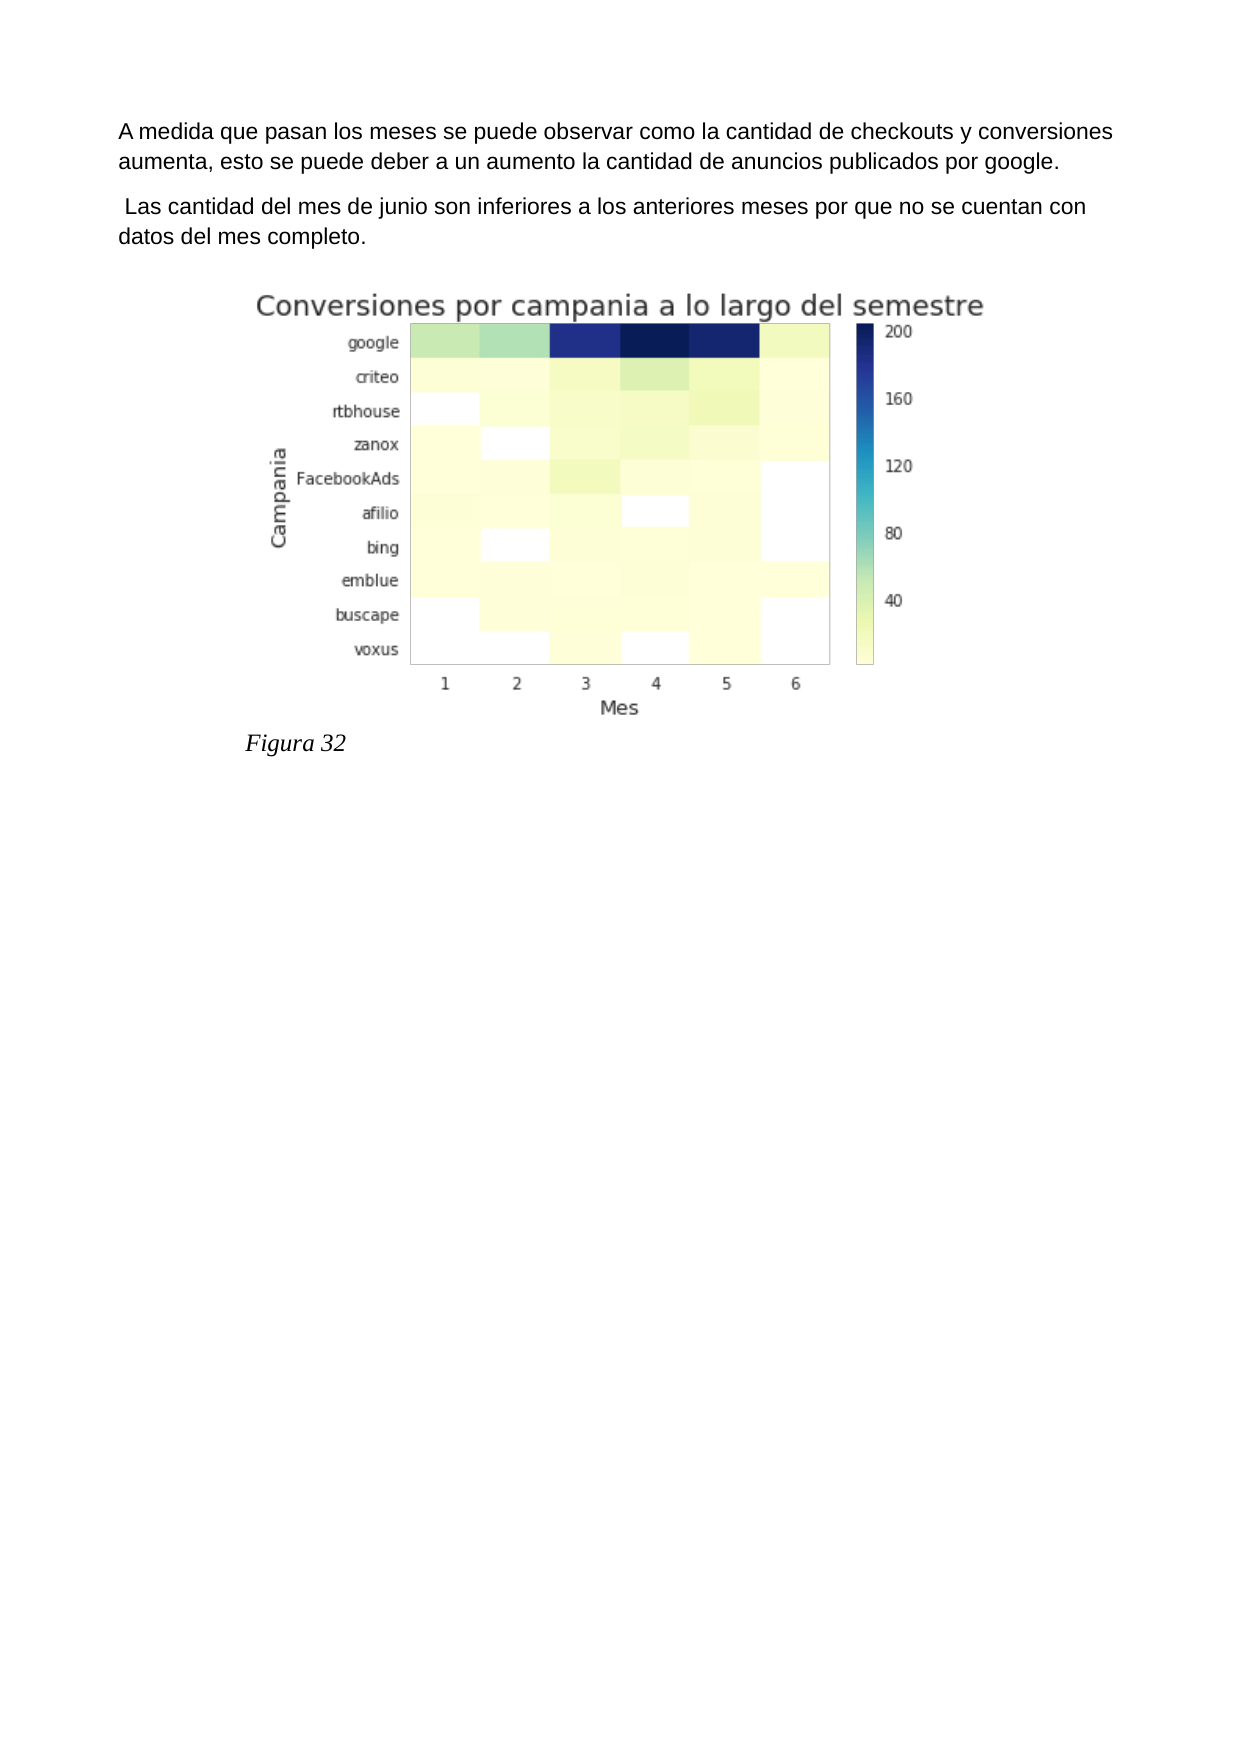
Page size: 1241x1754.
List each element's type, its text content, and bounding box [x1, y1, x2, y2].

text Figura 32 [245, 729, 995, 757]
text A medida que pasan los meses se puede observar como la cantidad de checkouts y conversiones aumenta, esto se puede deber a un aumento la cantidad de anuncios publicados por google. [118, 118, 1122, 175]
text Las cantidad del mes de junio son inferiores a los anteriores meses por que no se cuentan con datos del mes completo. [118, 193, 1122, 250]
picture [245, 283, 995, 729]
